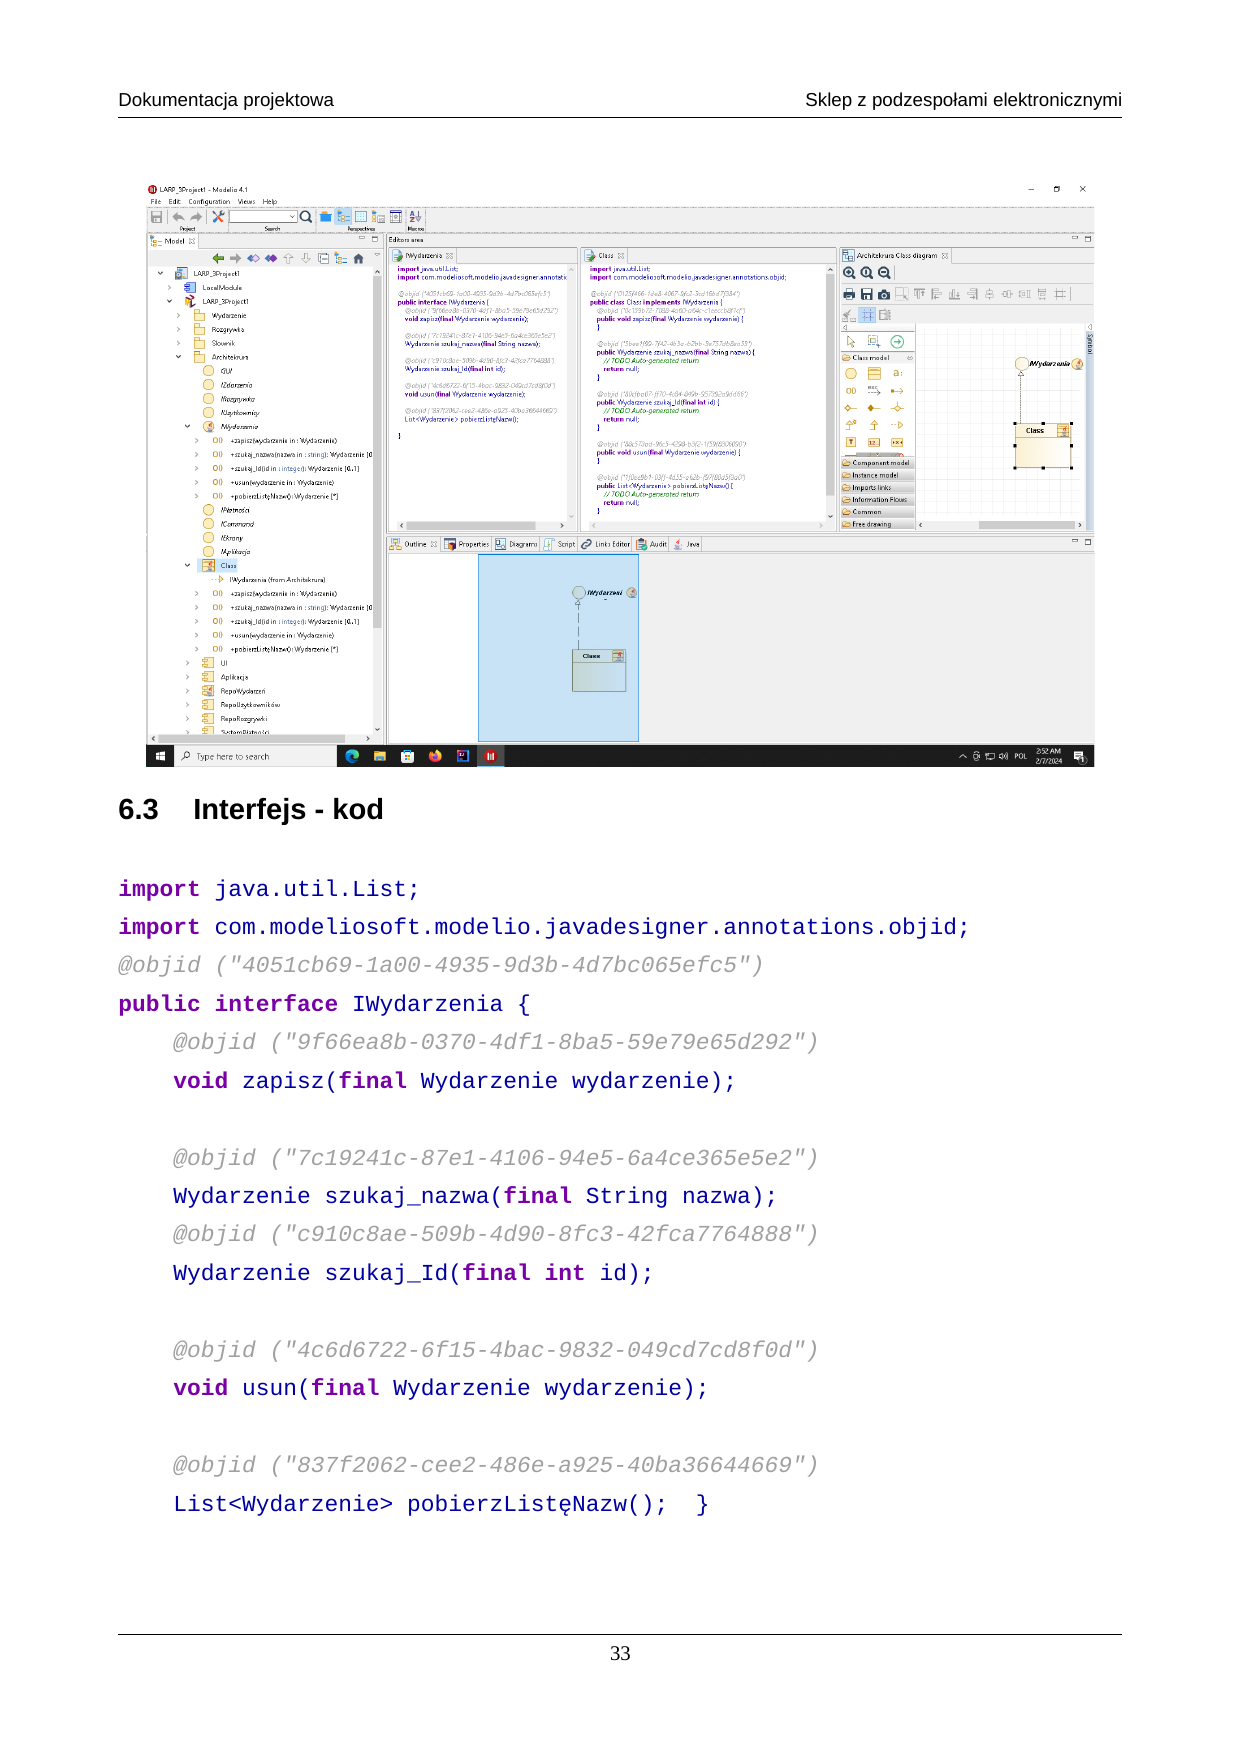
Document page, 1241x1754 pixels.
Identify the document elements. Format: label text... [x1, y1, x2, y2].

text @objid ("837f2062-cee2-486e-a925-40ba36644669") [118, 1453, 1122, 1479]
subtitle Interfejs - kod [118, 222, 1122, 826]
text @objid ("c910c8ae-509b-4d90-8fc3-42fca7764888") [118, 1223, 1122, 1249]
text void zapisz(final Wydarzenie wydarzenie); [118, 1069, 1122, 1095]
text Wydarzenie szukaj_Id(final int id); [118, 1261, 1122, 1287]
text import com.modeliosoft.modelio.javadesigner.annotations.objid; [118, 915, 1122, 941]
text @objid ("4051cb69-1a00-4935-9d3b-4d7bc065efc5") [118, 954, 1122, 980]
text @objid ("4c6d6722-6f15-4bac-9832-049cd7cd8f0d") [118, 1338, 1122, 1364]
text @objid ("7c19241c-87e1-4106-94e5-6a4ce365e5e2") [118, 1146, 1122, 1172]
text @objid ("9f66ea8b-0370-4df1-8ba5-59e79e65d292") [118, 1031, 1122, 1057]
text public interface IWydarzenia { [118, 992, 1122, 1018]
text import java.util.List; [118, 877, 1116, 903]
text void usun(final Wydarzenie wydarzenie); [118, 1377, 1122, 1402]
text List<Wydarzenie> pobierzListęNazw(); } [118, 1492, 1122, 1518]
text Wydarzenie szukaj_nazwa(final String nazwa); [118, 1184, 1122, 1210]
